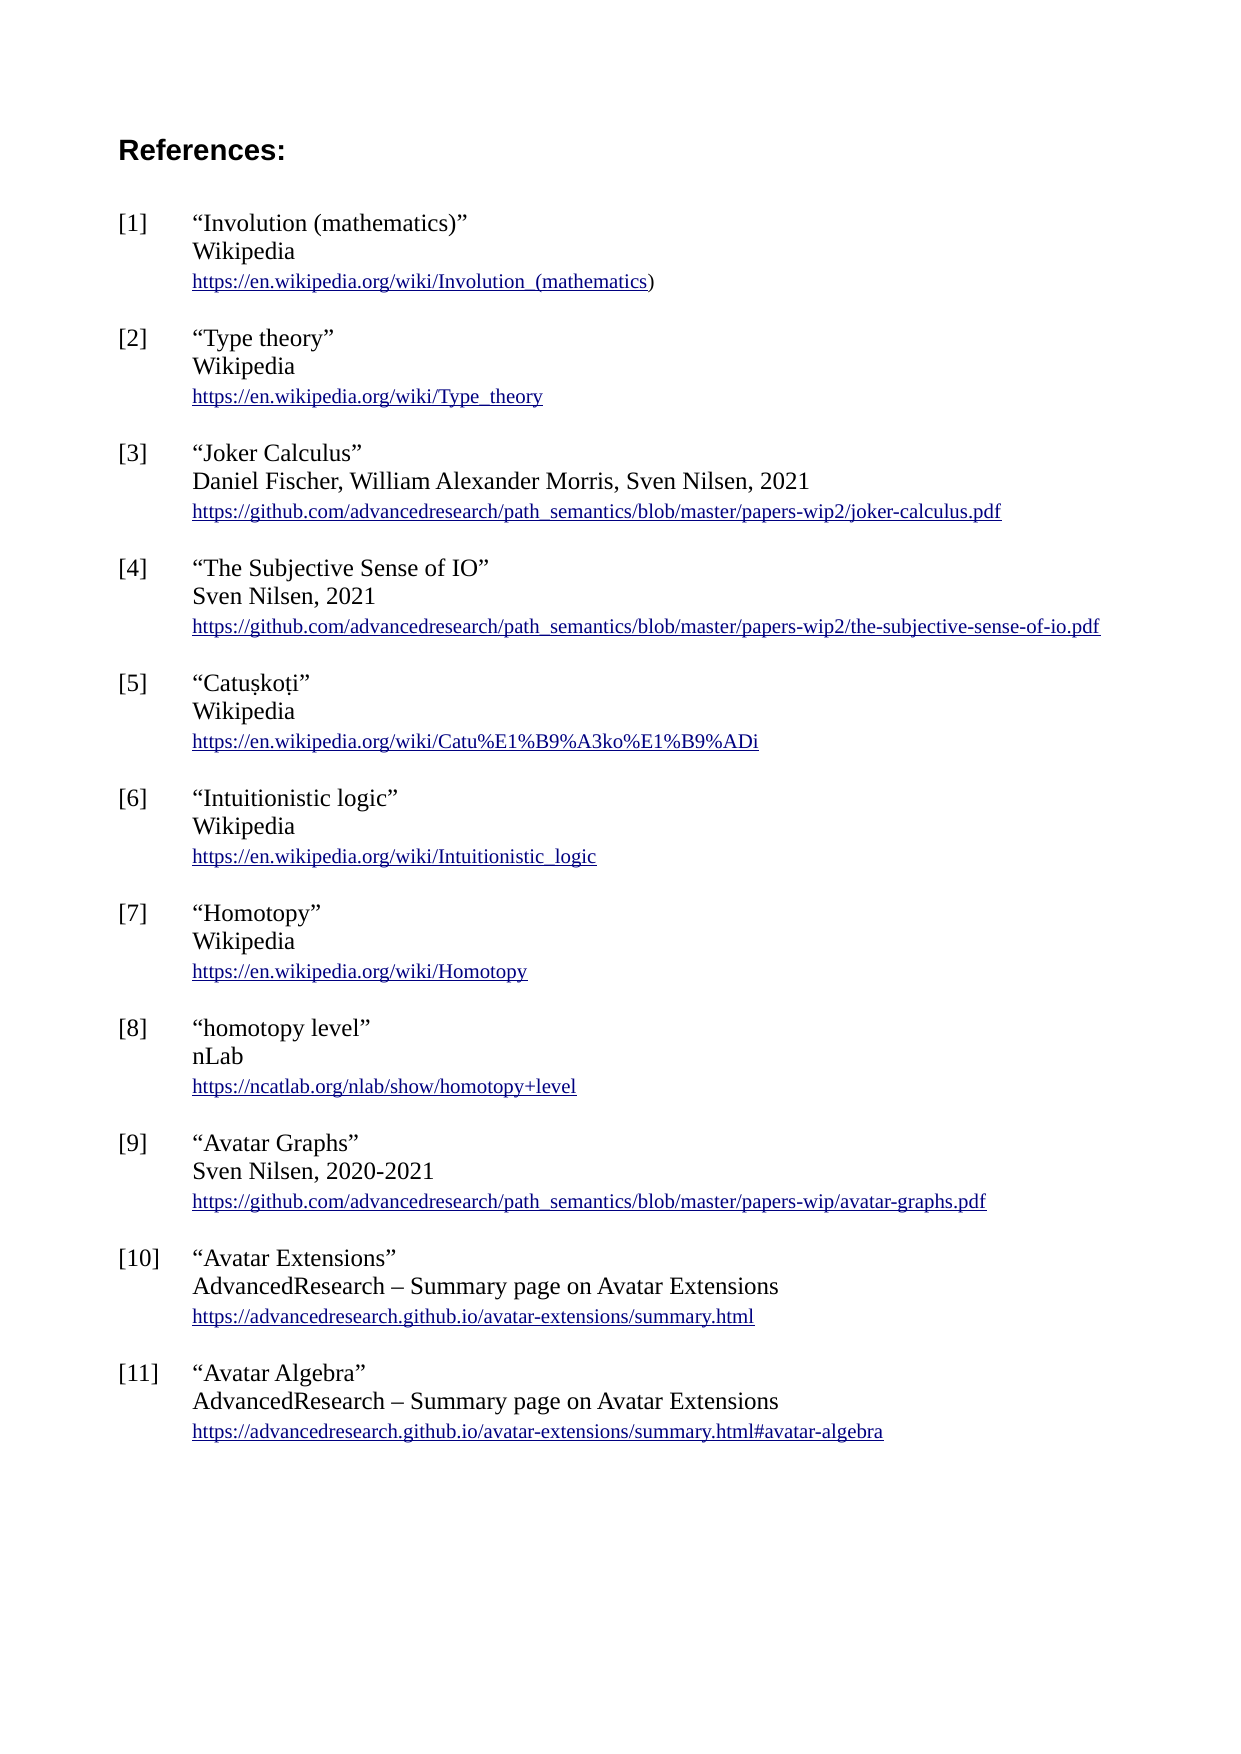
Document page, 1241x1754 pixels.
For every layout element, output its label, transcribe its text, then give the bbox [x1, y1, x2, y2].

text [4] “The Subjective Sense of IO” [118, 553, 1122, 581]
text https://advancedresearch.github.io/avatar-extensions/summary.html [118, 1300, 1122, 1329]
text https://en.wikipedia.org/wiki/Catu%E1%B9%A3ko%E1%B9%ADi [118, 725, 1122, 754]
text https://en.wikipedia.org/wiki/Intuitionistic_logic [118, 840, 1122, 869]
text https://en.wikipedia.org/wiki/Involution_(mathematics) [118, 265, 1122, 294]
text https://en.wikipedia.org/wiki/Type_theory [118, 380, 1122, 409]
text Sven Nilsen, 2020-2021 [118, 1156, 1122, 1185]
subtitle References: [118, 133, 1122, 166]
text nLab [118, 1041, 1122, 1070]
text [8] “homotopy level” [118, 1013, 1122, 1041]
text [10] “Avatar Extensions” [118, 1243, 1122, 1271]
text https://en.wikipedia.org/wiki/Homotopy [118, 955, 1122, 984]
text [9] “Avatar Graphs” [118, 1128, 1122, 1156]
text [3] “Joker Calculus” [118, 438, 1122, 466]
text Sven Nilsen, 2021 [118, 581, 1122, 610]
text [11] “Avatar Algebra” [118, 1358, 1122, 1386]
text AdvancedResearch – Summary page on Avatar Extensions [118, 1271, 1122, 1300]
text https://github.com/advancedresearch/path_semantics/blob/master/papers-wip2/joker-calculus.pdf [118, 495, 1122, 524]
text Wikipedia [118, 926, 1122, 955]
text Wikipedia [118, 236, 1122, 265]
text https://github.com/advancedresearch/path_semantics/blob/master/papers-wip2/the-subjective-sense-of-io.pdf [118, 610, 1122, 639]
text [6] “Intuitionistic logic” [118, 783, 1122, 811]
text AdvancedResearch – Summary page on Avatar Extensions [118, 1386, 1122, 1415]
text https://ncatlab.org/nlab/show/homotopy+level [118, 1070, 1122, 1099]
text Wikipedia [118, 351, 1122, 380]
text https://advancedresearch.github.io/avatar-extensions/summary.html#avatar-algebra [118, 1415, 1122, 1444]
text [2] “Type theory” [118, 323, 1122, 351]
text https://github.com/advancedresearch/path_semantics/blob/master/papers-wip/avatar-graphs.pdf [118, 1185, 1122, 1214]
text Daniel Fischer, William Alexander Morris, Sven Nilsen, 2021 [118, 466, 1122, 495]
text Wikipedia [118, 811, 1122, 840]
text [1] “Involution (mathematics)” [118, 208, 1122, 236]
text [5] “Catuṣkoṭi” [118, 668, 1122, 696]
text Wikipedia [118, 696, 1122, 725]
text [7] “Homotopy” [118, 898, 1122, 926]
